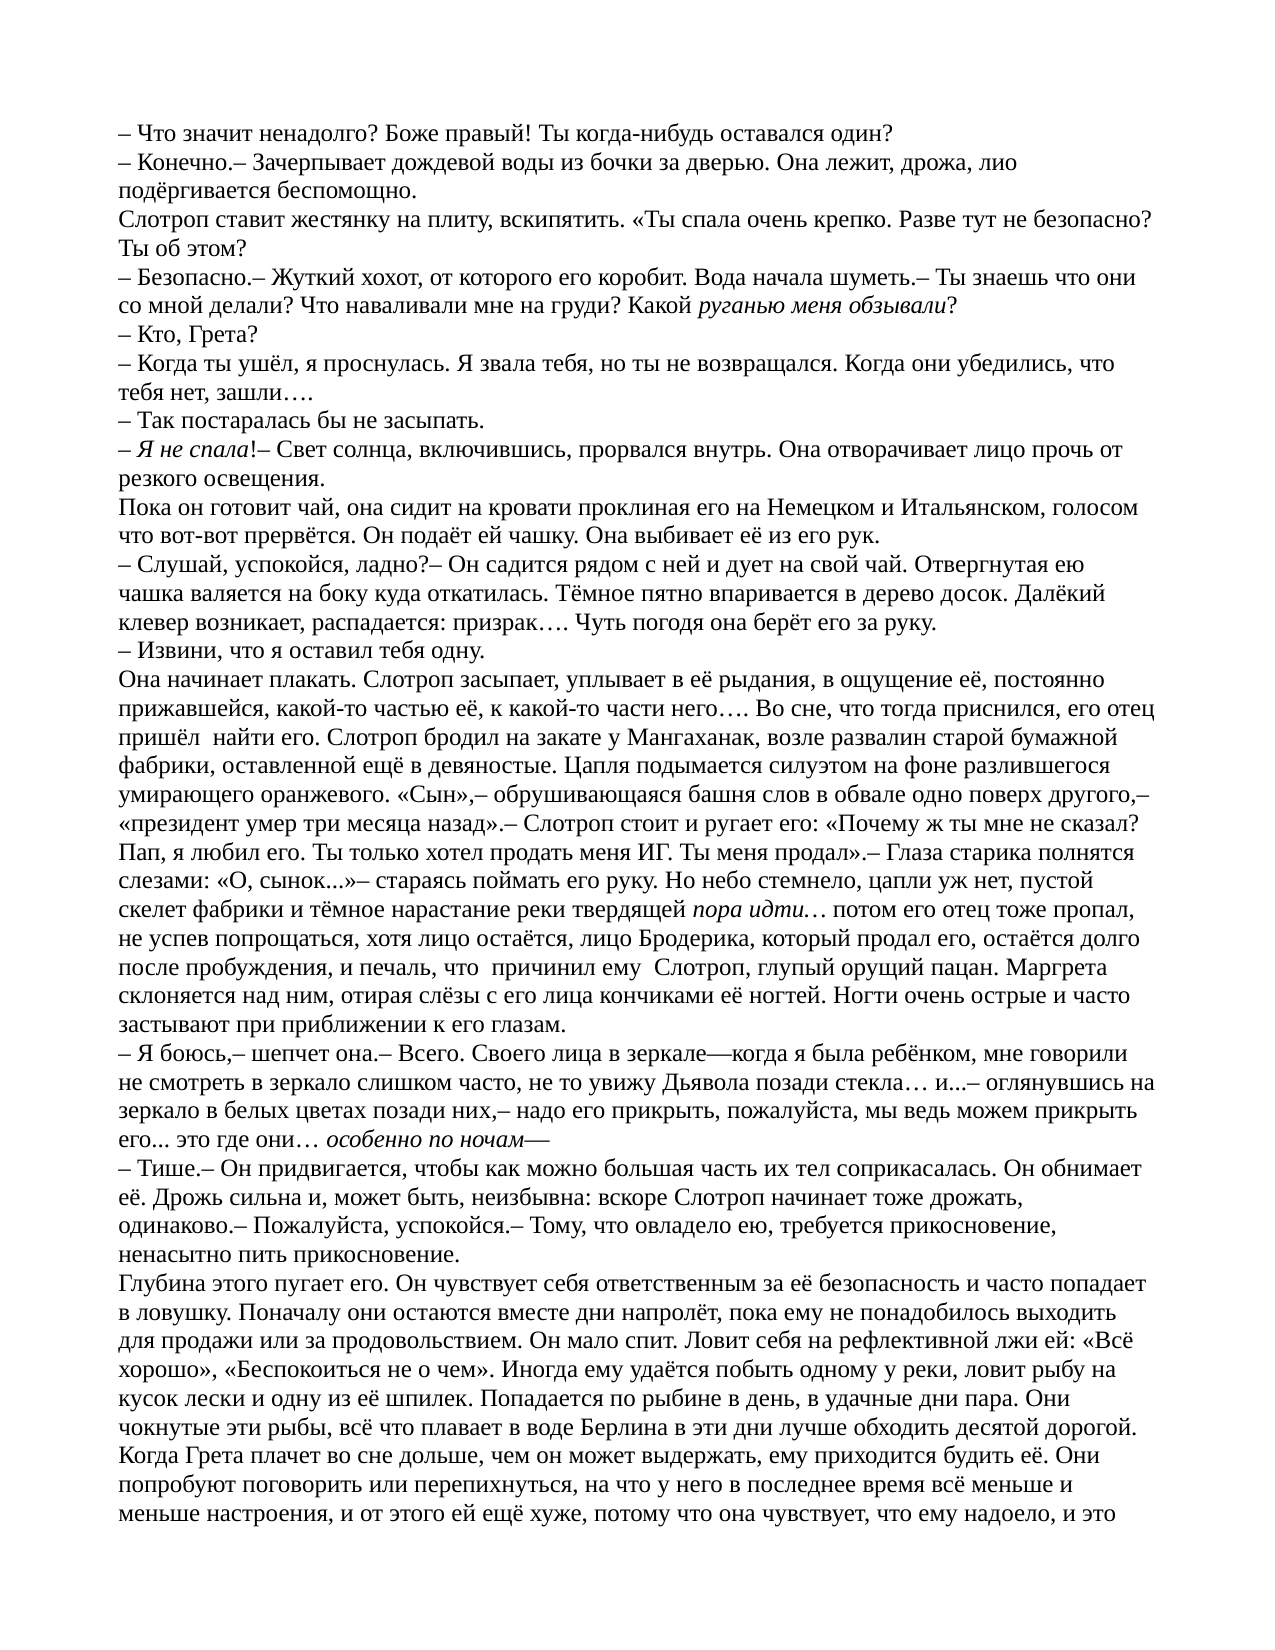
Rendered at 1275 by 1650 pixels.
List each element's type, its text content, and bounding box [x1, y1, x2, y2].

text – Тише.– Он придвигается, чтобы как можно большая часть их тел соприкасалась. Он обнимает её. Дрожь сильна и, может быть, неизбывна: вскоре Слотроп начинает тоже дрожать, одинаково.– Пожалуйста, успокойся.– Тому, что овладело ею, требуется прикосновение, ненасытно пить прикосновение. [118, 1153, 1157, 1268]
text – Безопасно.– Жуткий хохот, от которого его коробит. Вода начала шуметь.– Ты знаешь что они со мной делали? Что наваливали мне на груди? Какой руганью меня обзывали? [118, 262, 1157, 319]
text – Я боюсь,– шепчет она.– Всего. Своего лица в зеркале—когда я была ребёнком, мне говорили не смотреть в зеркало слишком часто, не то увижу Дьявола позади стекла… и...– оглянувшись на зеркало в белых цветах позади них,– надо его прикрыть, пожалуйста, мы ведь можем прикрыть его... это где они… особенно по ночам— [118, 1038, 1157, 1153]
text Слотроп ставит жестянку на плиту, вскипятить. «Ты спала очень крепко. Разве тут не безопасно? Ты об этом? [118, 204, 1157, 262]
text – Что значит ненадолго? Боже правый! Ты когда-нибудь оставался один? [118, 118, 1157, 147]
text – Так постаралась бы не засыпать. [118, 406, 1157, 434]
text Глубина этого пугает его. Он чувствует себя ответственным за её безопасность и часто попадает в ловушку. Поначалу они остаются вместе дни напролёт, пока ему не понадобилось выходить для продажи или за продовольствием. Он мало спит. Ловит себя на рефлективной лжи ей: «Всё хорошо», «Беспокоиться не о чем». Иногда ему удаётся побыть одному у реки, ловит рыбу на кусок лески и одну из её шпилек. Попадается по рыбине в день, в удачные дни пара. Они чокнутые эти рыбы, всё что плавает в воде Берлина в эти дни лучше обходить десятой дорогой. Когда Грета плачет во сне дольше, чем он может выдержать, ему приходится будить её. Они попробуют поговорить или перепихнуться, на что у него в последнее время всё меньше и меньше настроения, и от этого ей ещё хуже, потому что она чувствует, что ему надоело, и это [118, 1268, 1157, 1527]
text – Извини, что я оставил тебя одну. [118, 636, 1157, 664]
text Пока он готовит чай, она сидит на кровати проклиная его на Немецком и Итальянском, голосом что вот-вот прервётся. Он подаёт ей чашку. Она выбивает её из его рук. [118, 492, 1157, 549]
text Она начинает плакать. Слотроп засыпает, уплывает в её рыдания, в ощущение её, постоянно прижавшейся, какой-то частью её, к какой-то части него…. Во сне, что тогда приснился, его отец пришёл найти его. Слотроп бродил на закате у Мангаханак, возле развалин старой бумажной фабрики, оставленной ещё в девяностые. Цапля подымается силуэтом на фоне разлившегося умирающего оранжевого. «Сын»,– обрушивающаяся башня слов в обвале одно поверх другого,– «президент умер три месяца назад».– Слотроп стоит и ругает его: «Почему ж ты мне не сказал? Пап, я любил его. Ты только хотел продать меня ИГ. Ты меня продал».– Глаза старика полнятся слезами: «О, сынок...»– стараясь поймать его руку. Но небо стемнело, цапли уж нет, пустой скелет фабрики и тёмное нарастание реки твердящей пора идти… потом его отец тоже пропал, не успев попрощаться, хотя лицо остаётся, лицо Бродерика, который продал его, остаётся долго после пробуждения, и печаль, что причинил ему Слотроп, глупый орущий пацан. Маргрета склоняется над ним, отирая слёзы с его лица кончиками её ногтей. Ногти очень острые и часто застывают при приближении к его глазам. [118, 664, 1157, 1038]
text – Кто, Грета? [118, 319, 1157, 348]
text – Я не спала!– Свет солнца, включившись, прорвался внутрь. Она отворачивает лицо прочь от резкого освещения. [118, 434, 1157, 492]
text – Конечно.– Зачерпывает дождевой воды из бочки за дверью. Она лежит, дрожа, лио подёргивается беспомощно. [118, 147, 1157, 204]
text – Слушай, успокойся, ладно?– Он садится рядом с ней и дует на свой чай. Отвергнутая ею чашка валяется на боку куда откатилась. Тёмное пятно впаривается в дерево досок. Далёкий клевер возникает, распадается: призрак…. Чуть погодя она берёт его за руку. [118, 549, 1157, 636]
text – Когда ты ушёл, я проснулась. Я звала тебя, но ты не возвращался. Когда они убедились, что тебя нет, зашли…. [118, 348, 1157, 406]
